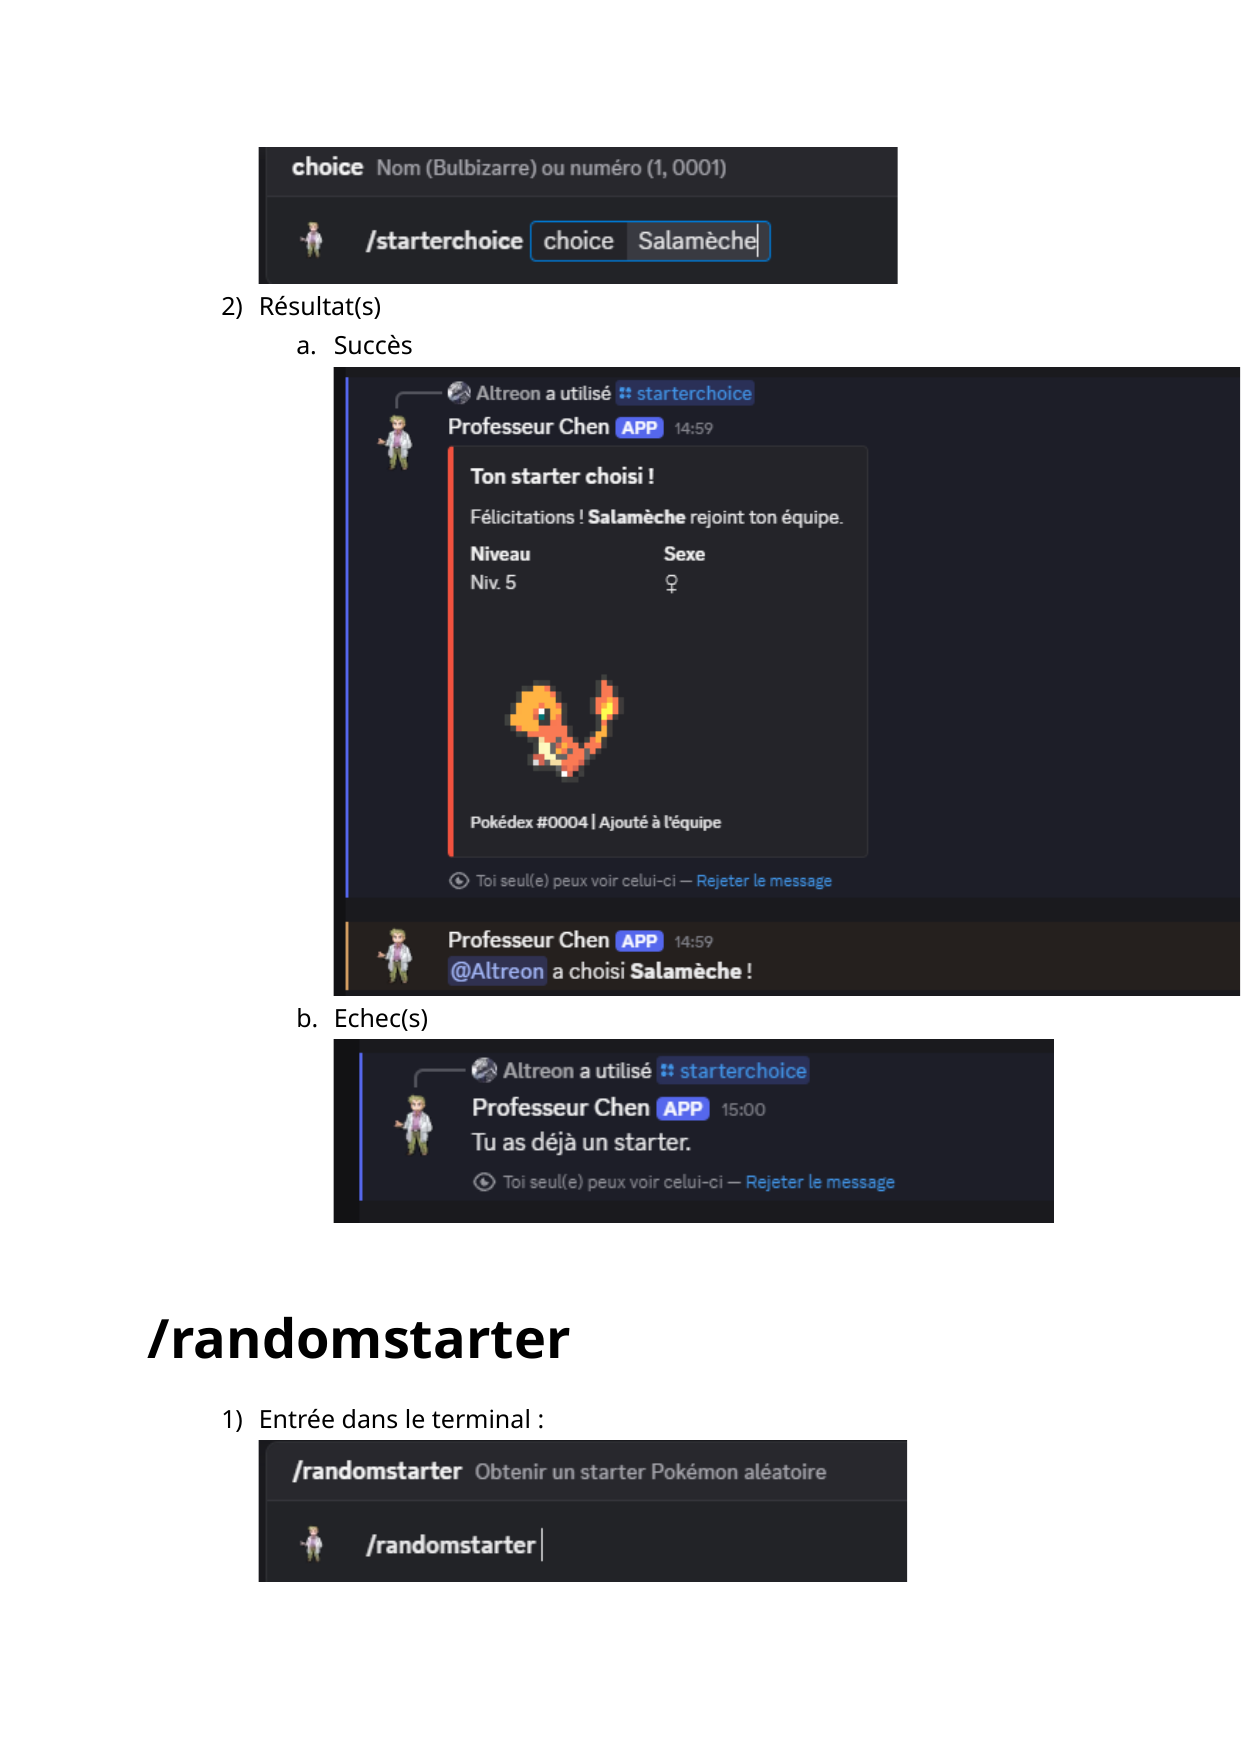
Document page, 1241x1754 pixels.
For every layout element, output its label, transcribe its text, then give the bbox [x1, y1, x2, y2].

list Résultat(s) [221, 289, 1093, 323]
list Succès [296, 328, 1093, 362]
list Entrée dans le terminal : [221, 1402, 1093, 1436]
text /randomstarter [148, 1300, 1093, 1374]
list Echec(s) [296, 1001, 1093, 1035]
